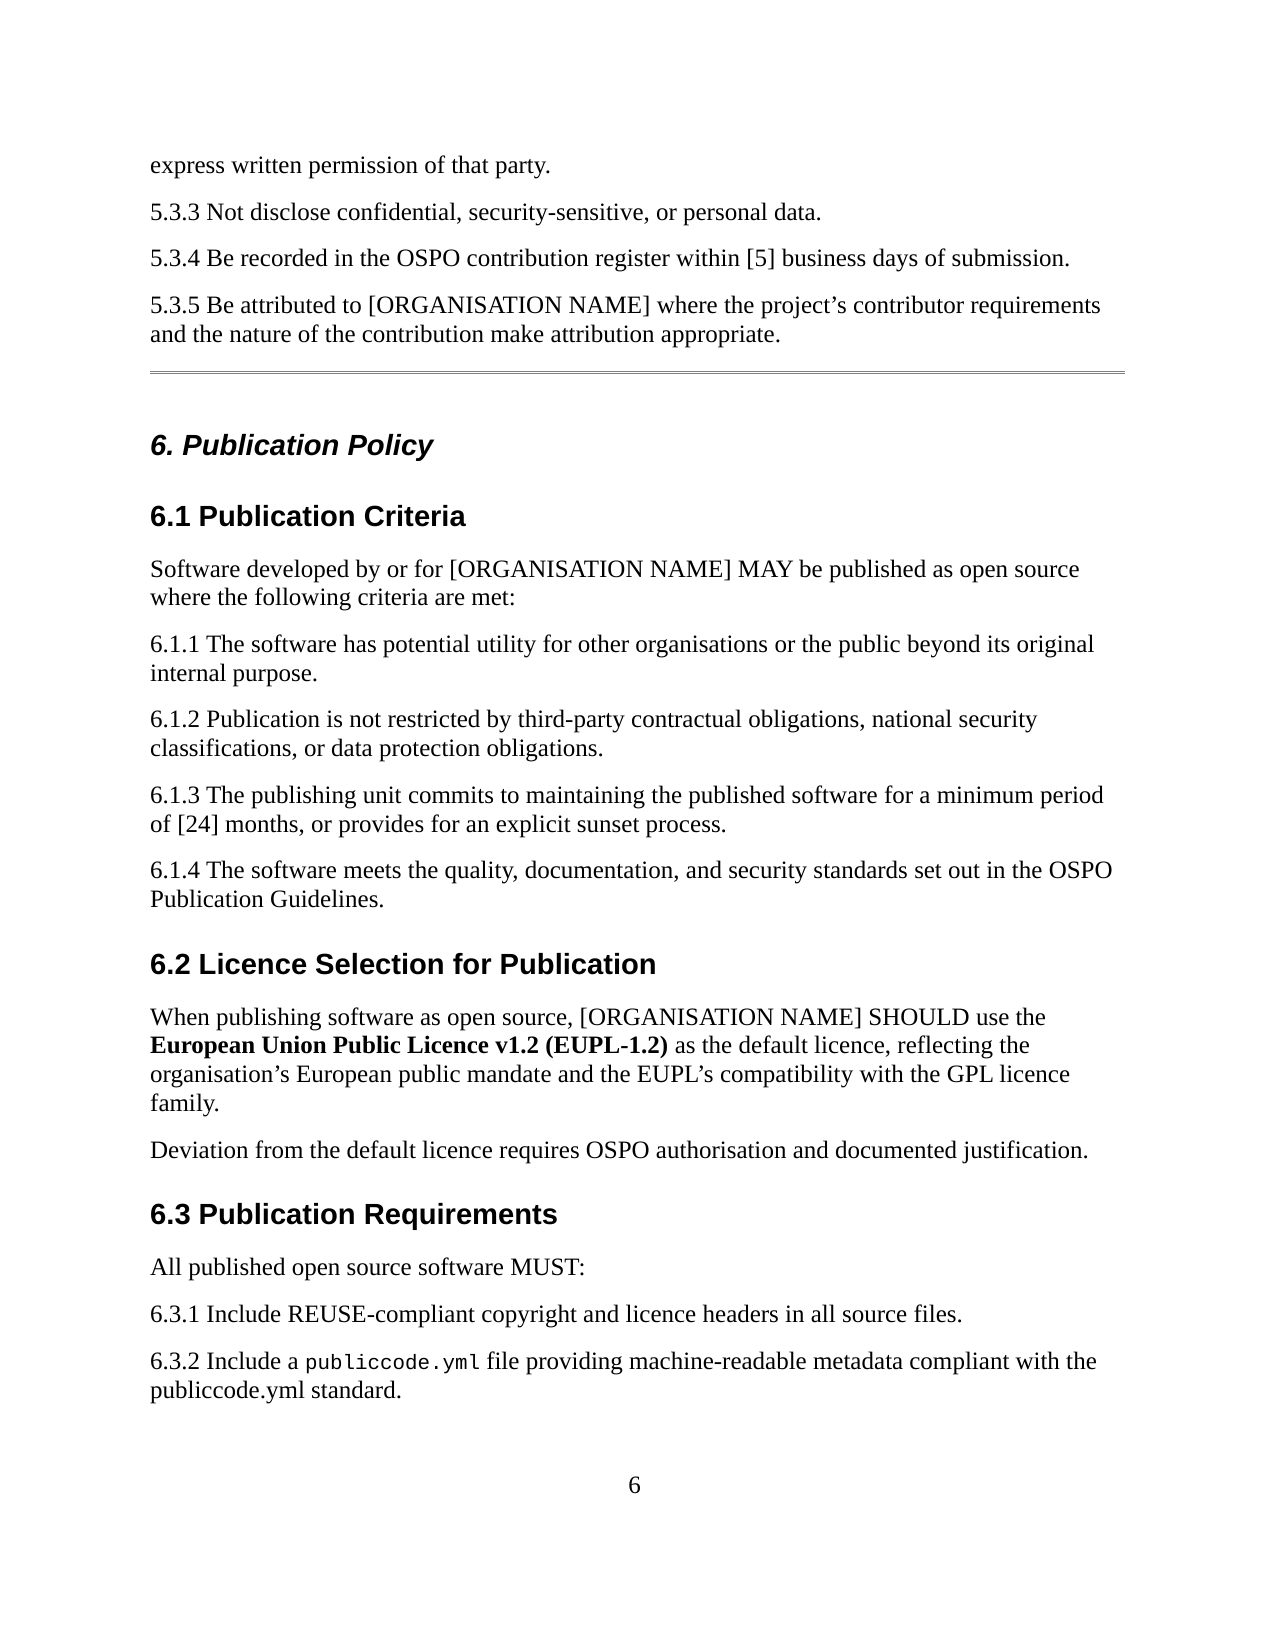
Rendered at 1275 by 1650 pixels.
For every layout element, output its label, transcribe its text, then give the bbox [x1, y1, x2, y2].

text Software developed by or for [ORGANISATION NAME] MAY be published as open source where the following criteria are met: [150, 554, 1125, 611]
text 6.1.3 The publishing unit commits to maintaining the published software for a minimum period of [24] months, or provides for an explicit sunset process. [150, 780, 1125, 837]
subtitle 6.3 Publication Requirements [150, 1197, 1125, 1231]
subtitle 6. Publication Policy [150, 428, 1125, 461]
text 6.1.1 The software has potential utility for other organisations or the public beyond its original internal purpose. [150, 629, 1125, 687]
text 5.3.5 Be attributed to [ORGANISATION NAME] where the project’s contributor requirements and the nature of the contribution make attribution appropriate. [150, 290, 1125, 347]
text 5.3.3 Not disclose confidential, security-sensitive, or personal data. [150, 197, 1125, 225]
text 6.1.4 The software meets the quality, documentation, and security standards set out in the OSPO Publication Guidelines. [150, 855, 1125, 913]
text When publishing software as open source, [ORGANISATION NAME] SHOULD use the European Union Public Licence v1.2 (EUPL-1.2) as the default licence, reflecting the organisation’s European public mandate and the EUPL’s compatibility with the GPL licence family. [150, 1002, 1125, 1117]
text 6.3.2 Include a publiccode.yml file providing machine-readable metadata compliant with the publiccode.yml standard. [150, 1346, 1125, 1404]
text express written permission of that party. [150, 150, 1125, 179]
text 6.3.1 Include REUSE-compliant copyright and licence headers in all source files. [150, 1299, 1125, 1328]
text Deviation from the default licence requires OSPO authorisation and documented justification. [150, 1135, 1125, 1163]
subtitle 6.1 Publication Criteria [150, 499, 1125, 532]
text All published open source software MUST: [150, 1252, 1125, 1281]
subtitle 6.2 Licence Selection for Publication [150, 947, 1125, 980]
text 5.3.4 Be recorded in the OSPO contribution register within [5] business days of submission. [150, 243, 1125, 272]
text 6.1.2 Publication is not restricted by third-party contractual obligations, national security classifications, or data protection obligations. [150, 704, 1125, 762]
